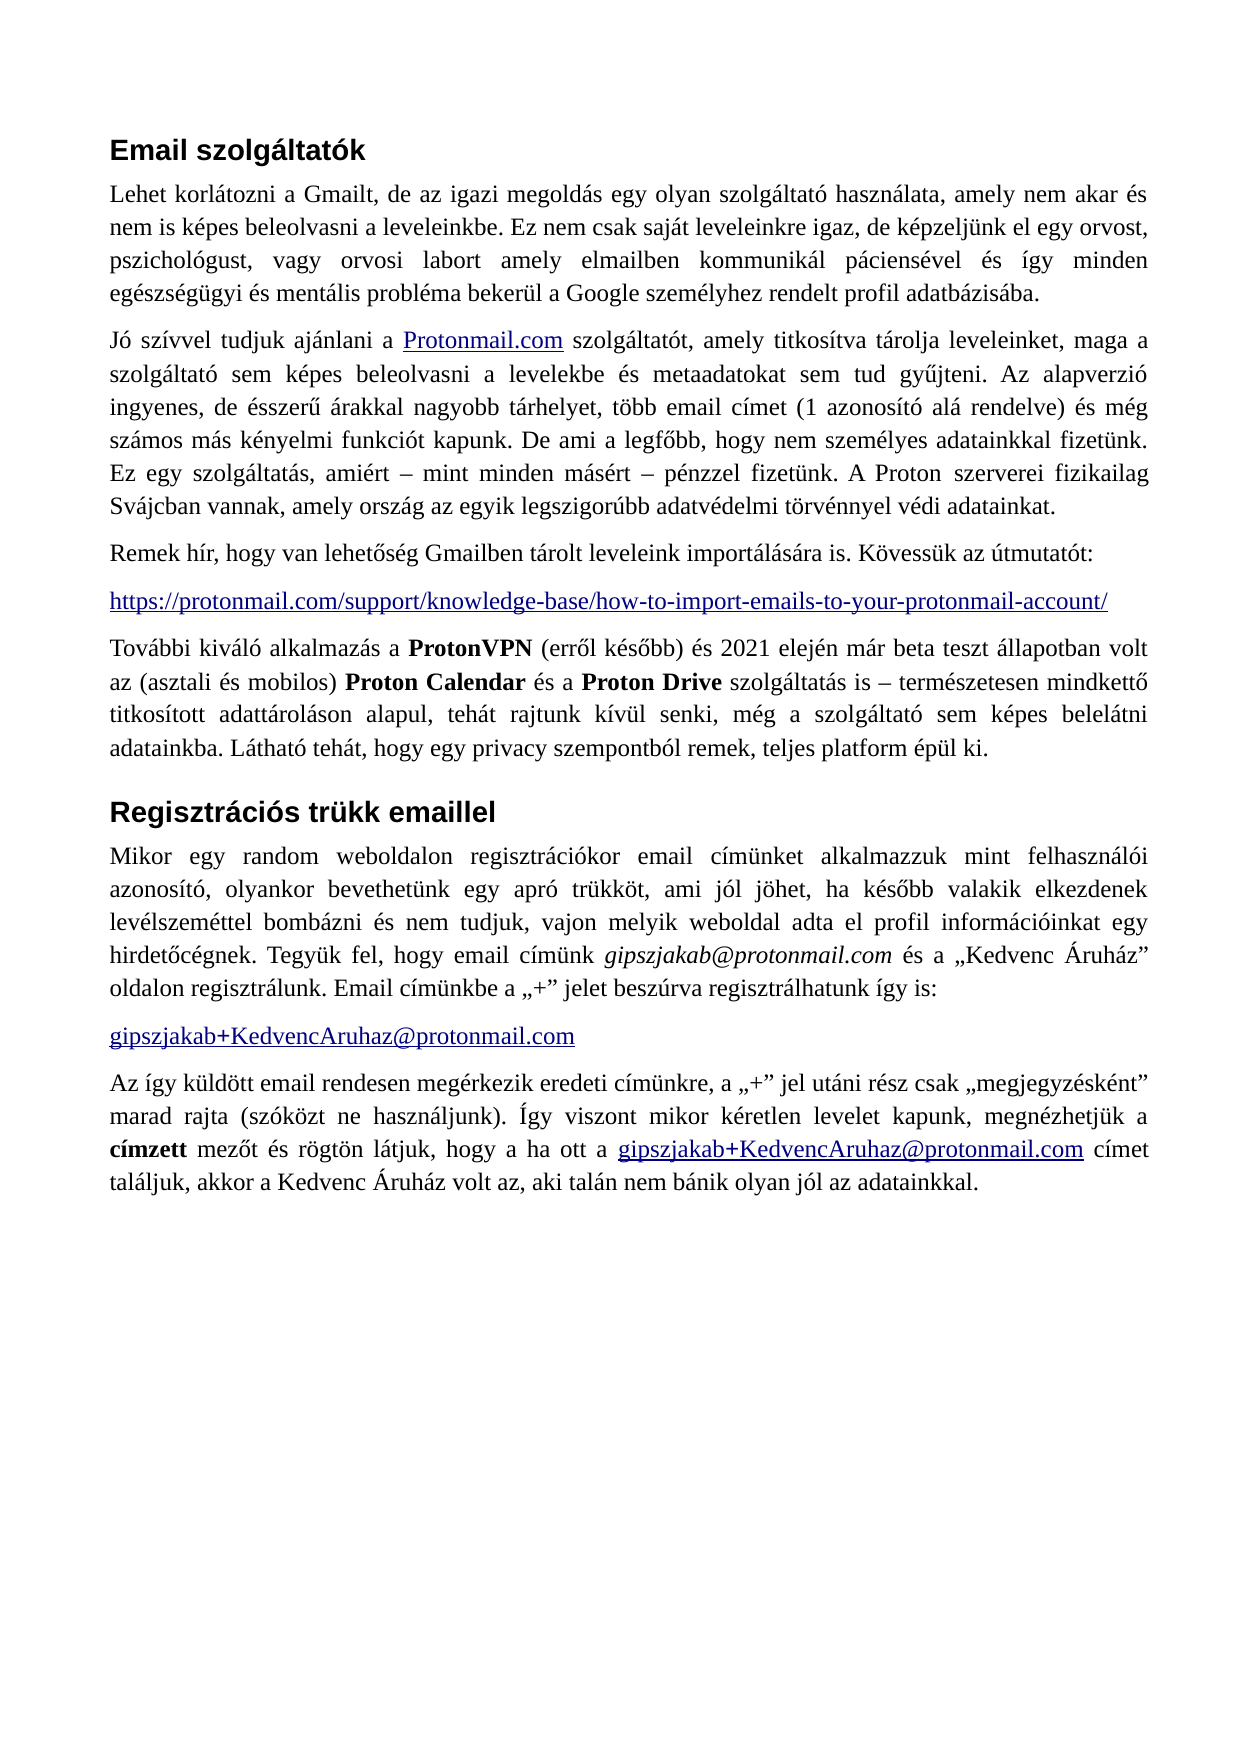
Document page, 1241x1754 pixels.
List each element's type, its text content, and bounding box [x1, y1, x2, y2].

text Az így küldött email rendesen megérkezik eredeti címünkre, a „+” jel utáni rész csak „megjegyzésként” marad rajta (szóközt ne használjunk). Így viszont mikor kéretlen levelet kapunk, megnézhetjük a címzett mezőt és rögtön látjuk, hogy a ha ott a gipszjakab+KedvencAruhaz@protonmail.com címet találjuk, akkor a Kedvenc Áruház volt az, aki talán nem bánik olyan jól az adatainkkal. [109, 1068, 1149, 1196]
text Lehet korlátozni a Gmailt, de az igazi megoldás egy olyan szolgáltató használata, amely nem akar és nem is képes beleolvasni a leveleinkbe. Ez nem csak saját leveleinkre igaz, de képzeljünk el egy orvost, pszichológust, vagy orvosi labort amely elmailben kommunikál páciensével és így minden egészségügyi és mentális probléma bekerül a Google személyhez rendelt profil adatbázisába. [109, 179, 1149, 307]
subtitle Regisztrációs trükk emaillel [109, 795, 1149, 828]
text https://protonmail.com/support/knowledge-base/how-to-import-emails-to-your-protonmail-account/ [109, 586, 1149, 615]
subtitle Email szolgáltatók [109, 133, 1149, 166]
text Remek hír, hogy van lehetőség Gmailben tárolt leveleink importálására is. Kövessük az útmutatót: [109, 538, 1149, 567]
text gipszjakab+KedvencAruhaz@protonmail.com [109, 1021, 1149, 1049]
text Jó szívvel tudjuk ajánlani a Protonmail.com szolgáltatót, amely titkosítva tárolja leveleinket, maga a szolgáltató sem képes beleolvasni a levelekbe és metaadatokat sem tud gyűjteni. Az alapverzió ingyenes, de ésszerű árakkal nagyobb tárhelyet, több email címet (1 azonosító alá rendelve) és még számos más kényelmi funkciót kapunk. De ami a legfőbb, hogy nem személyes adatainkkal fizetünk. Ez egy szolgáltatás, amiért – mint minden másért – pénzzel fizetünk. A Proton szerverei fizikailag Svájcban vannak, amely ország az egyik legszigorúbb adatvédelmi törvénnyel védi adatainkat. [109, 326, 1149, 519]
text Mikor egy random weboldalon regisztrációkor email címünket alkalmazzuk mint felhasználói azonosító, olyankor bevethetünk egy apró trükköt, ami jól jöhet, ha később valakik elkezdenek levélszeméttel bombázni és nem tudjuk, vajon melyik weboldal adta el profil információinkat egy hirdetőcégnek. Tegyük fel, hogy email címünk gipszjakab@protonmail.com és a „Kedvenc Áruház” oldalon regisztrálunk. Email címünkbe a „+” jelet beszúrva regisztrálhatunk így is: [109, 841, 1149, 1002]
text További kiváló alkalmazás a ProtonVPN (erről később) és 2021 elején már beta teszt állapotban volt az (asztali és mobilos) Proton Calendar és a Proton Drive szolgáltatás is – természetesen mindkettő titkosított adattároláson alapul, tehát rajtunk kívül senki, még a szolgáltató sem képes belelátni adatainkba. Látható tehát, hogy egy privacy szempontból remek, teljes platform épül ki. [109, 633, 1149, 761]
